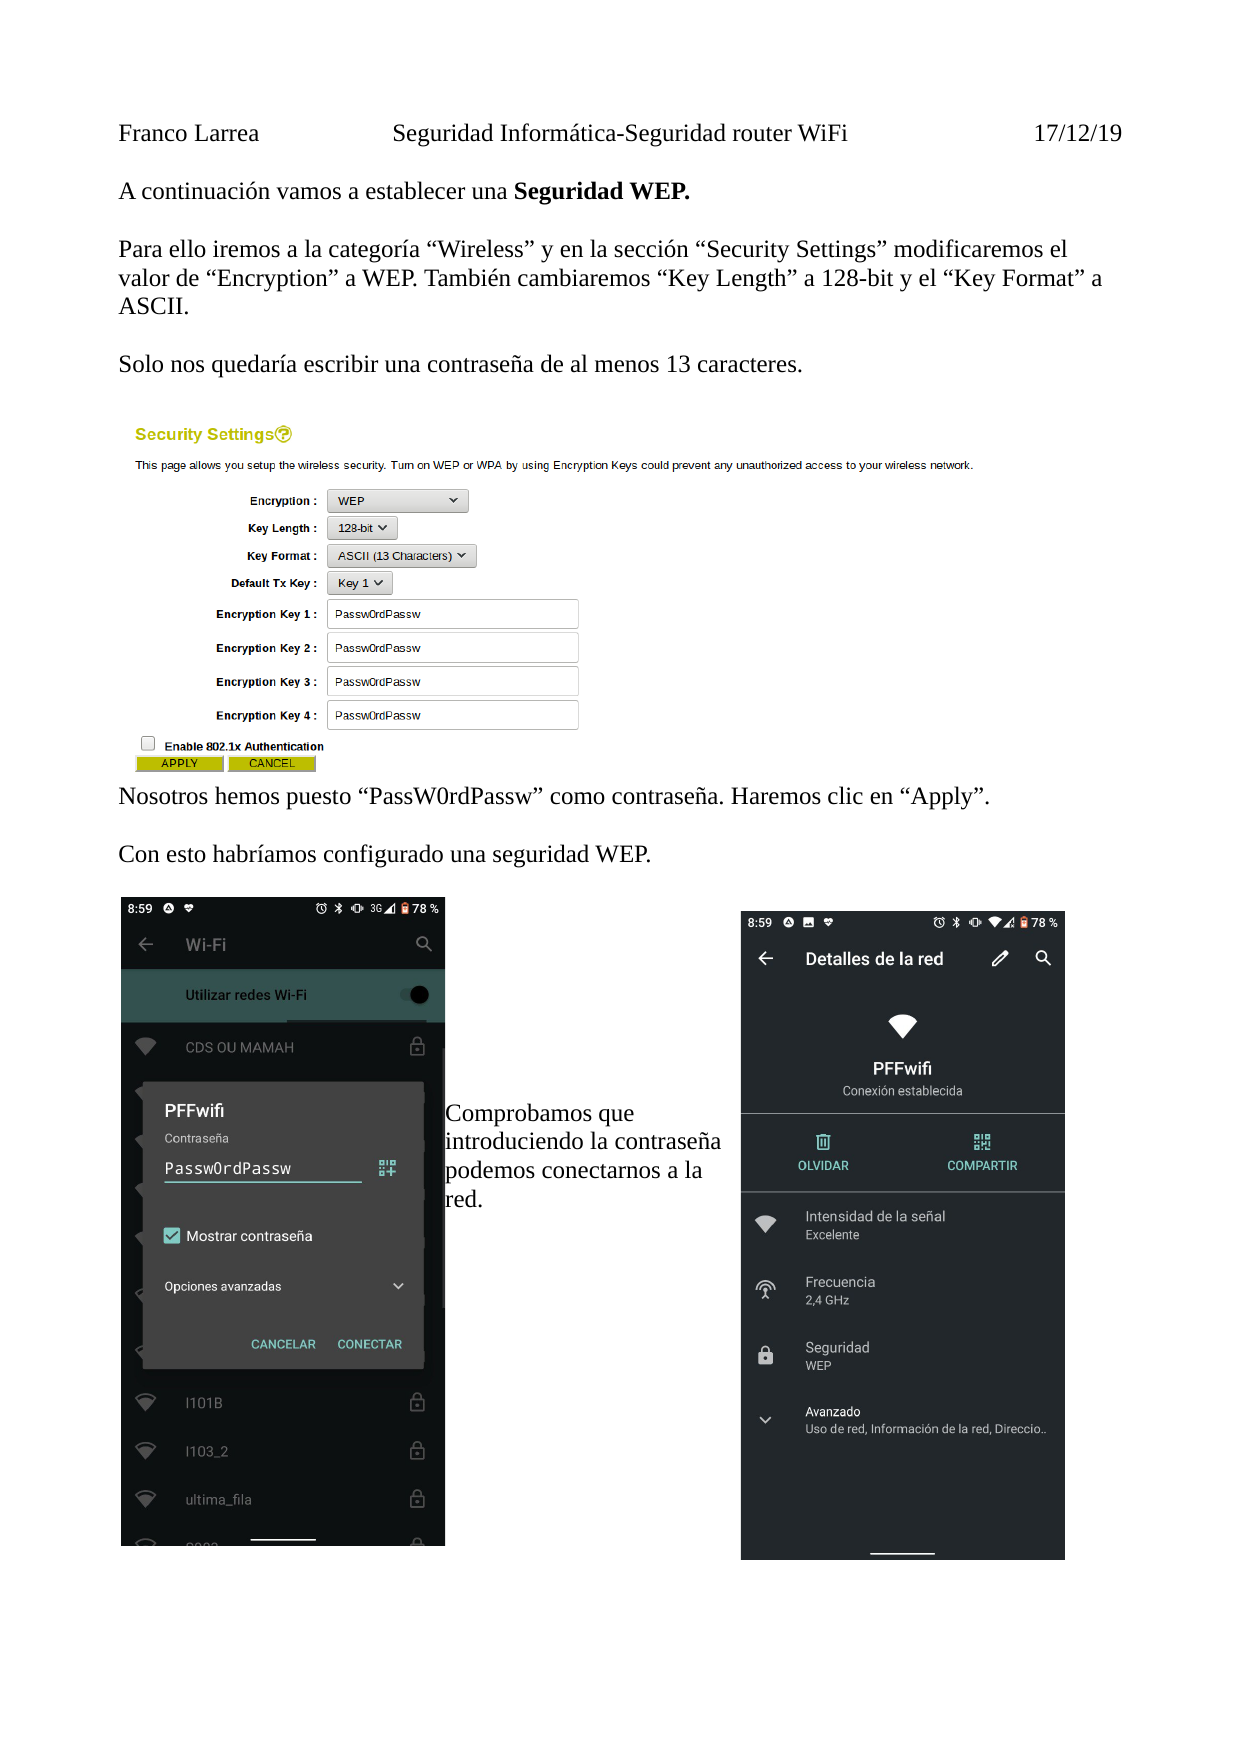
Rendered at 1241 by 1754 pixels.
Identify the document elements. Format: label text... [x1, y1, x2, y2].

text Para ello iremos a la categoría “Wireless” y en la sección “Security Settings” modificaremos el valor de “Encryption” a WEP. También cambiaremos “Key Length” a 128-bit y el “Key Format” a ASCII. [118, 234, 1122, 320]
text Nosotros hemos puesto “PassW0rdPassw” como contraseña. Haremos clic en “Apply”. [118, 406, 1122, 810]
text Con esto habríamos configurado una seguridad WEP. [118, 839, 1122, 868]
picture [111, 412, 1115, 782]
text [1065, 1098, 1122, 1213]
text A continuación vamos a establecer una Seguridad WEP. [118, 176, 1122, 205]
text Solo nos quedaría escribir una contraseña de al menos 13 caracteres. [118, 349, 1122, 378]
picture [121, 897, 445, 1546]
text Comprobamos que introduciendo la contraseña podemos conectarnos a la red. [445, 1098, 740, 1213]
picture [740, 911, 1065, 1560]
